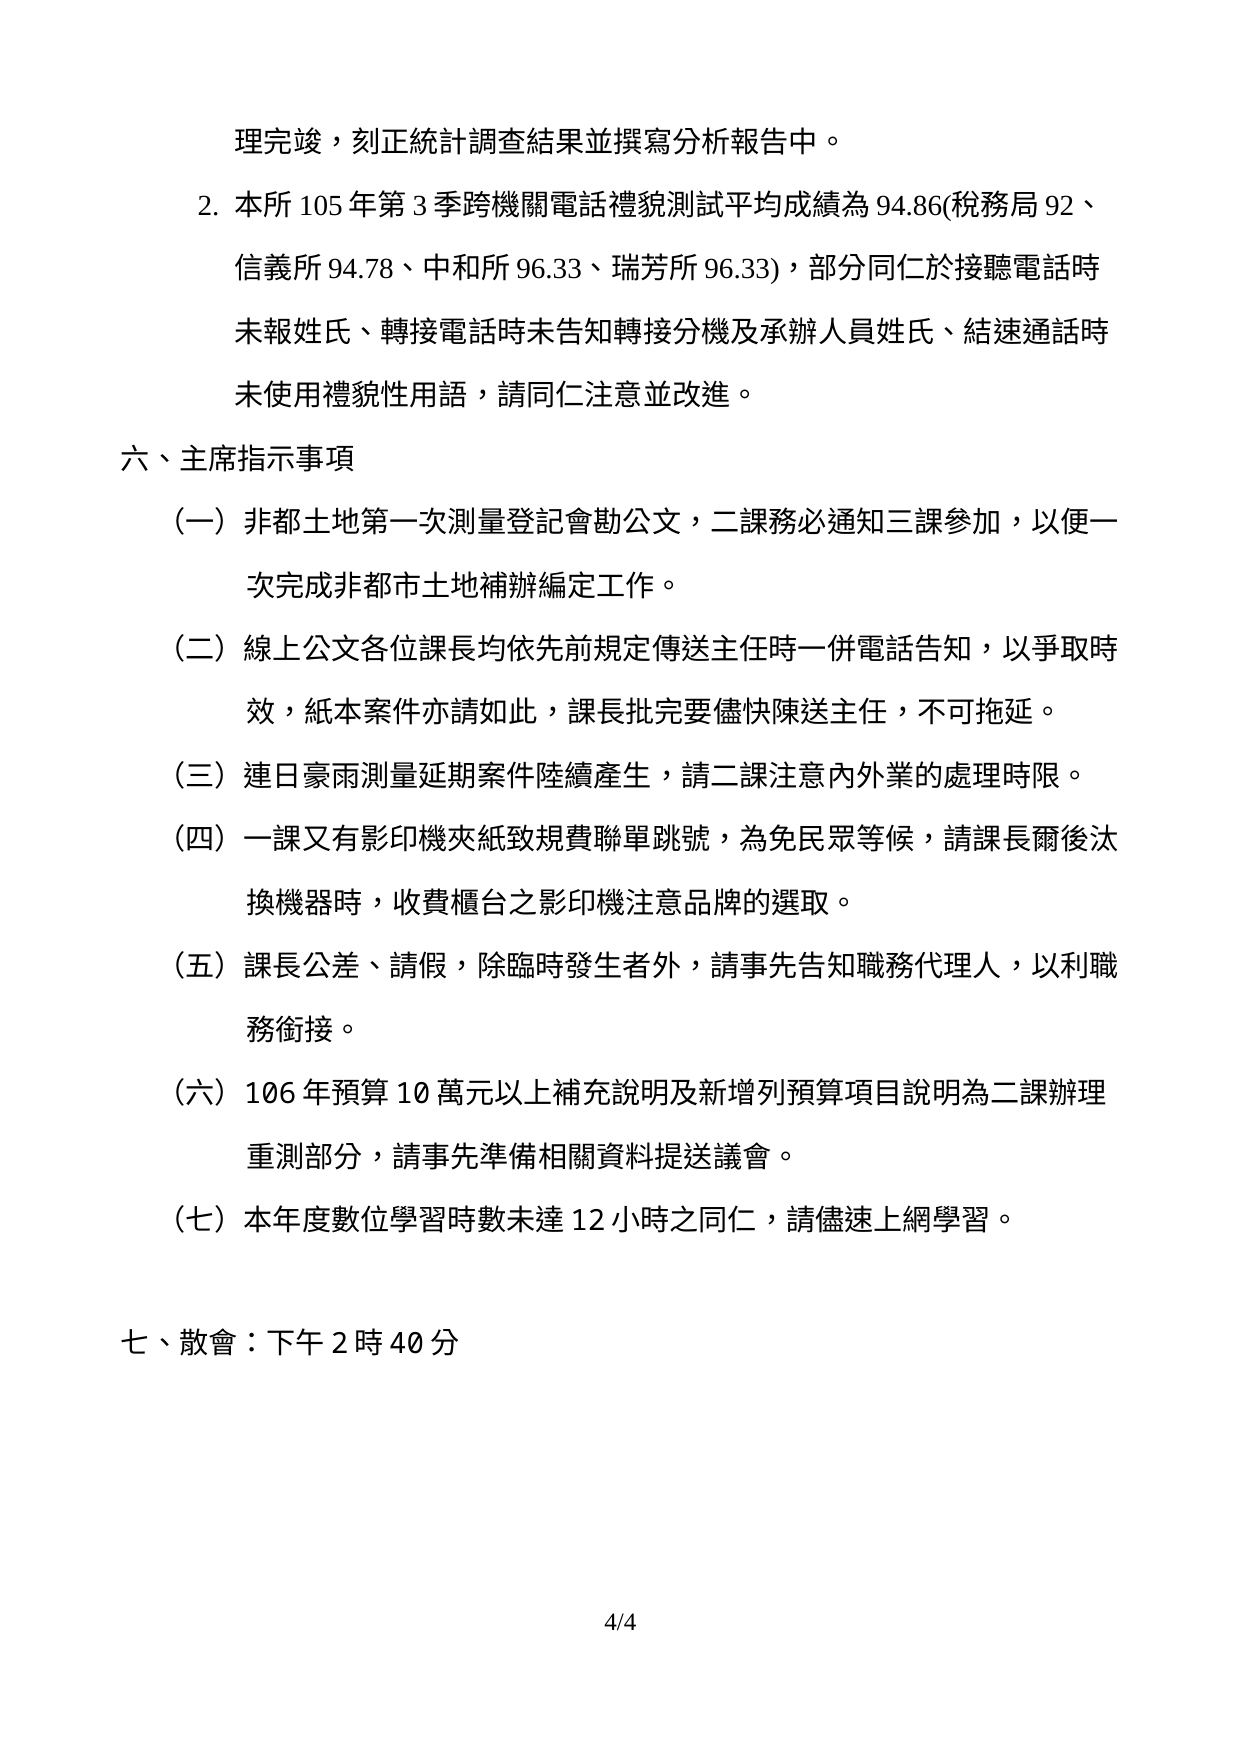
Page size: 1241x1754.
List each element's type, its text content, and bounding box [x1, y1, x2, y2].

list 課長公差、請假，除臨時發生者外，請事先告知職務代理人，以利職務銜接。 [156, 943, 1122, 1048]
list 散會：下午2時40分 [119, 1320, 1122, 1362]
list 本所105年第3季跨機關電話禮貌測試平均成績為94.86(稅務局92、信義所94.78、中和所96.33、瑞芳所96.33)，部分同仁於接聽電話時未報姓氏、轉接電話時未告知轉接分機及承辦人員姓氏、結速通話時未使用禮貌性用語，請同仁注意並改進。 [197, 182, 1122, 414]
list 線上公文各位課長均依先前規定傳送主任時一併電話告知，以爭取時效，紙本案件亦請如此，課長批完要儘快陳送主任，不可拖延。 [156, 626, 1122, 731]
list 106年預算10萬元以上補充說明及新增列預算項目說明為二課辦理重測部分，請事先準備相關資料提送議會。 [156, 1070, 1122, 1176]
list 一課又有影印機夾紙致規費聯單跳號，為免民眾等候，請課長爾後汰換機器時，收費櫃台之影印機注意品牌的選取。 [156, 816, 1122, 922]
list 本年度數位學習時數未達12小時之同仁，請儘速上網學習。 [156, 1197, 1122, 1239]
list 連日豪雨測量延期案件陸續產生，請二課注意內外業的處理時限。 [156, 752, 1122, 795]
list 主席指示事項 [119, 435, 1122, 478]
list 非都土地第一次測量登記會勘公文，二課務必通知三課參加，以便一次完成非都市土地補辦編定工作。 [156, 499, 1122, 604]
list 理完竣，刻正統計調查結果並撰寫分析報告中。 [197, 118, 1122, 160]
